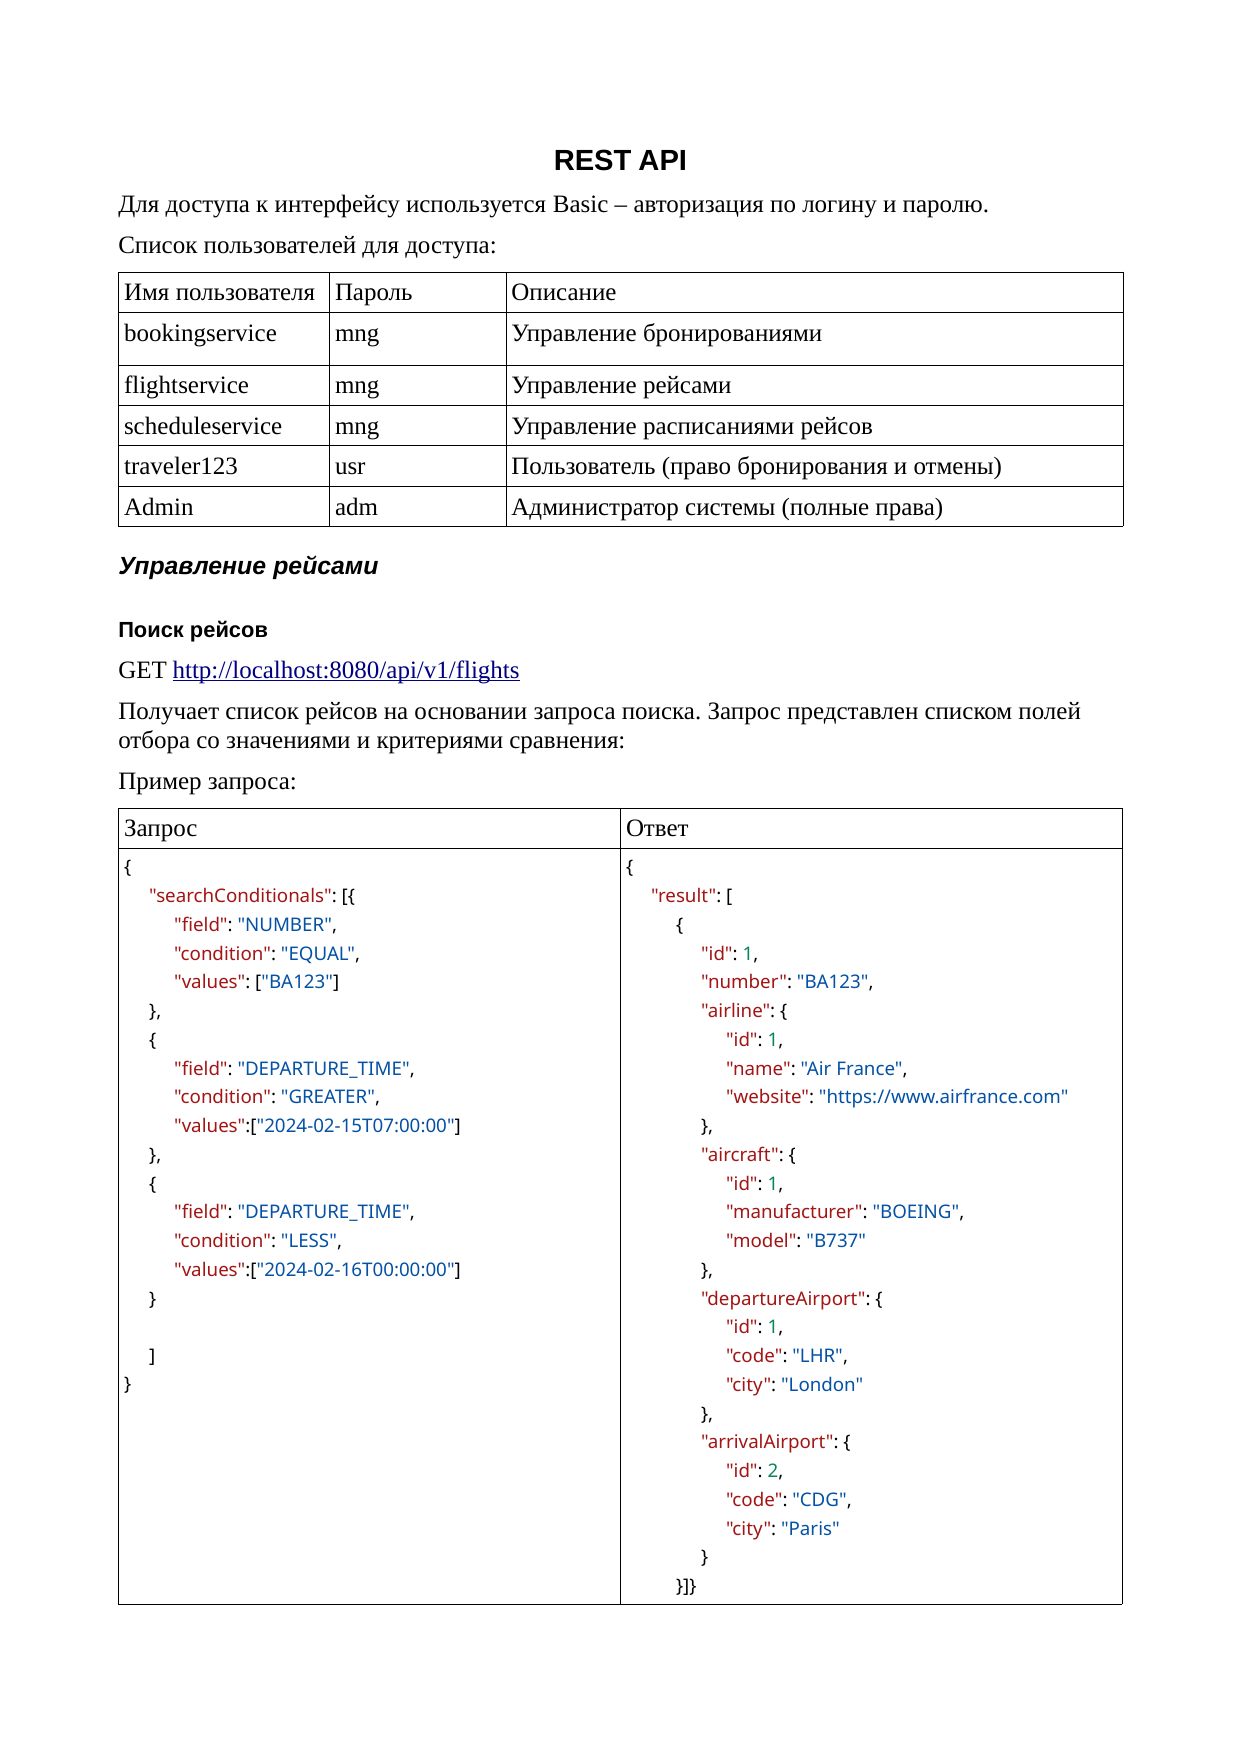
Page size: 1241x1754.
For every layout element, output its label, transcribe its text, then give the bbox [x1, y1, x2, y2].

subtitle Управление рейсами [118, 551, 1122, 580]
text Получает список рейсов на основании запроса поиска. Запрос представлен списком полей отбора со значениями и критериями сравнения: [118, 696, 1122, 754]
table_header Пароль [330, 273, 506, 312]
table_header Ответ [621, 809, 1122, 848]
table_header Описание [507, 273, 1123, 312]
table_cell usr [330, 446, 506, 486]
text GET http://localhost:8080/api/v1/flights [118, 655, 1122, 684]
text Список пользователей для доступа: [118, 230, 1122, 259]
text Пример запроса: [118, 766, 1122, 795]
table_header Запрос [119, 809, 620, 848]
table_cell scheduleservice [119, 406, 329, 445]
table_cell mng [330, 406, 506, 445]
table_cell { "result": [ { "id": 1, "number": "BA123", "airline": { "id": 1, "name": "Air France", "website": "https://www.airfrance.com" }, "aircraft": { "id": 1, "manufacturer": "BOEING", "model": "B737" }, "departureAirport": { "id": 1, "code": "LHR", "city": "London" }, "arrivalAirport": { "id": 2, "code": "CDG", "city": "Paris" } }]} [621, 849, 1122, 1603]
table_cell { "searchConditionals": [{ "field": "NUMBER", "condition": "EQUAL", "values": ["BA123"] }, { "field": "DEPARTURE_TIME", "condition": "GREATER", "values":["2024-02-15T07:00:00"] }, { "field": "DEPARTURE_TIME", "condition": "LESS", "values":["2024-02-16T00:00:00"] } ] } [119, 849, 620, 1603]
table_cell Администратор системы (полные права) [507, 487, 1123, 526]
table_header Имя пользователя [119, 273, 329, 312]
table_cell adm [330, 487, 506, 526]
table_cell Управление рейсами [507, 366, 1123, 405]
table_cell traveler123 [119, 446, 329, 486]
subtitle Поиск рейсов [118, 617, 1122, 642]
text Для доступа к интерфейсу используется Basic – авторизация по логину и паролю. [118, 189, 1122, 218]
table_cell Управление расписаниями рейсов [507, 406, 1123, 445]
table_cell Управление бронированиями [507, 313, 1123, 365]
table_cell Admin [119, 487, 329, 526]
table_cell bookingservice [119, 313, 329, 365]
table_cell mng [330, 366, 506, 405]
subtitle REST API [118, 143, 1122, 177]
table_cell mng [330, 313, 506, 365]
table_cell flightservice [119, 366, 329, 405]
table_cell Пользователь (право бронирования и отмены) [507, 446, 1123, 486]
